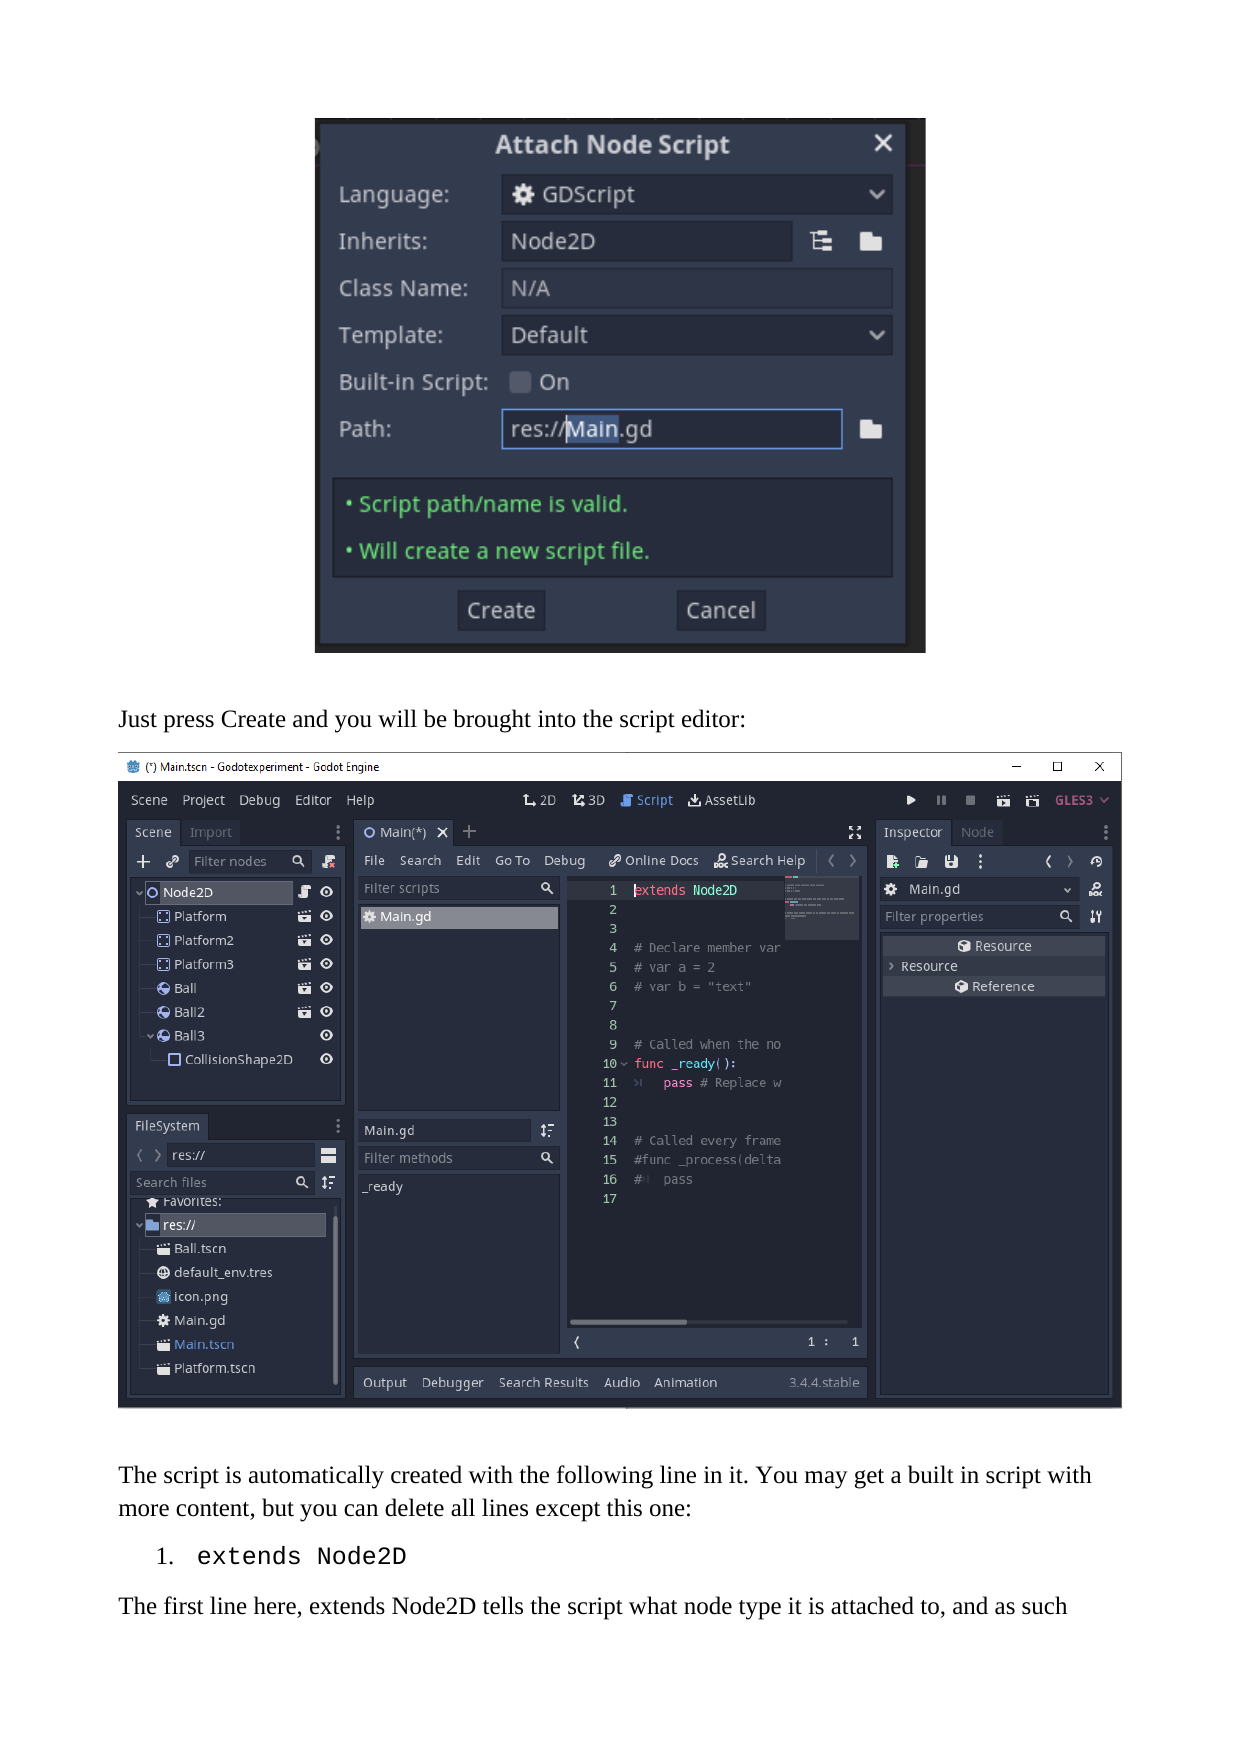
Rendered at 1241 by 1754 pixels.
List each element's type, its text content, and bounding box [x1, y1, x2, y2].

list extends Node2D [155, 1541, 1122, 1572]
picture [314, 118, 926, 653]
text The first line here, extends Node2D tells the script what node type it is attached to, and as such [118, 1591, 1122, 1619]
picture [118, 752, 1123, 1409]
text The script is automatically created with the following line in it. You may get a built in script with more content, but you can delete all lines except this one: [118, 1460, 1122, 1522]
text Just press Create and you will be brought into the script editor: [118, 704, 1122, 733]
